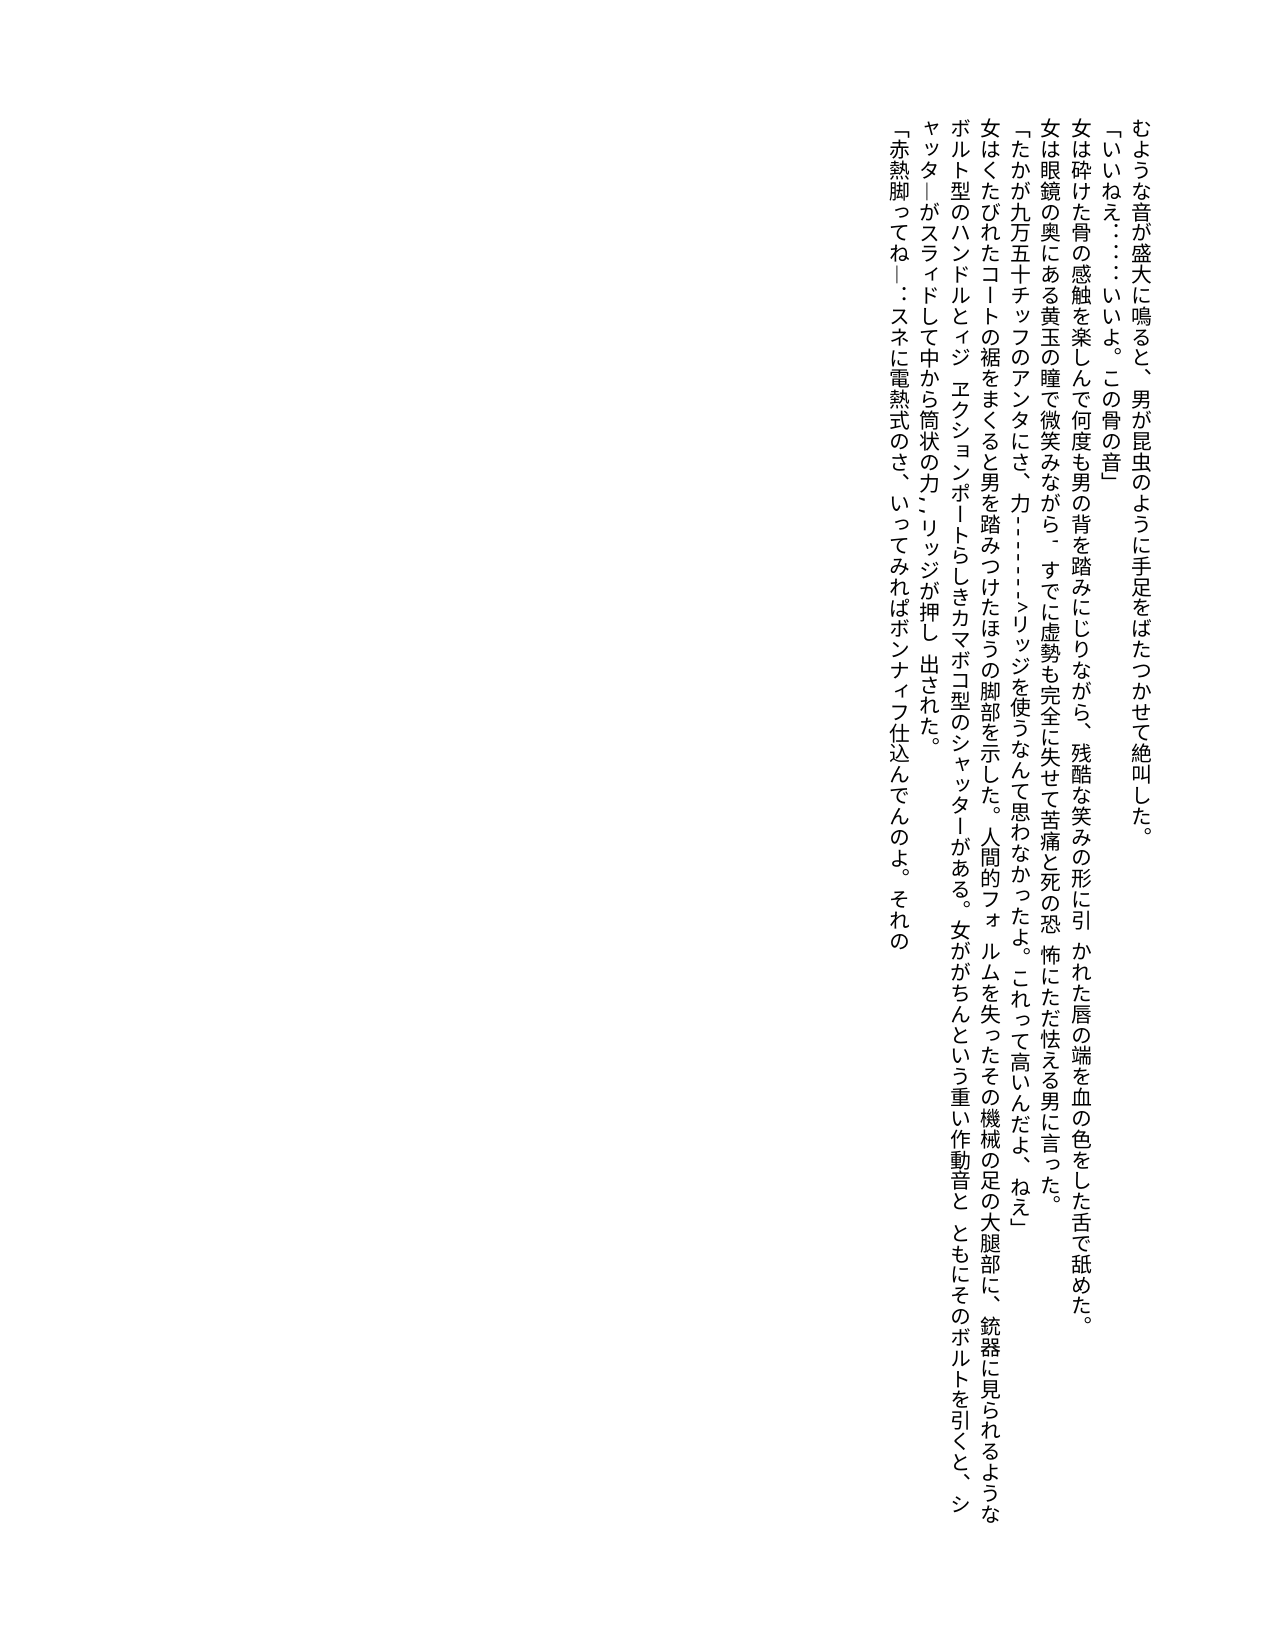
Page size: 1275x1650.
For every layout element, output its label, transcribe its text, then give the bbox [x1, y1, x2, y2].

text むような音が盛大に鳴ると、男が昆虫のように手足をばたつかせて絶叫した。 [1127, 118, 1157, 1532]
text 「たかが九万五十チッフのアンタにさ、力-------^リッジを使うなんて思わなかったよ。これって高いんだよ、ねえ」 [1006, 118, 1036, 1532]
text 女はくたびれたコートの裾をまくると男を踏みつけたほうの脚部を示した。人間的フォ ルムを失ったその機械の足の大腿部に、銃器に見られるようなボルト型のハンドルとィジ ヱクションポートらしきカマボコ型のシャッターがある。女ががちんという重い作動音と ともにそのボルトを引くと、シャッタ—がスラィドして中から筒状の力,,リッジが押し 出された。 [915, 118, 1006, 1532]
text 「赤熱脚ってね—：スネに電熱式のさ、いってみれぱボンナィフ仕込んでんのよ。それの [885, 118, 915, 1532]
text 女は砕けた骨の感触を楽しんで何度も男の背を踏みにじりながら、残酷な笑みの形に引 かれた唇の端を血の色をした舌で舐めた。 [1066, 118, 1096, 1532]
text 女は眼鏡の奥にある黄玉の瞳で微笑みながら' すでに虚勢も完全に失せて苦痛と死の恐 怖にただ怯える男に言った。 [1036, 118, 1066, 1532]
text 「いいねえ：：：いいよ。この骨の音」 [1096, 118, 1127, 1532]
